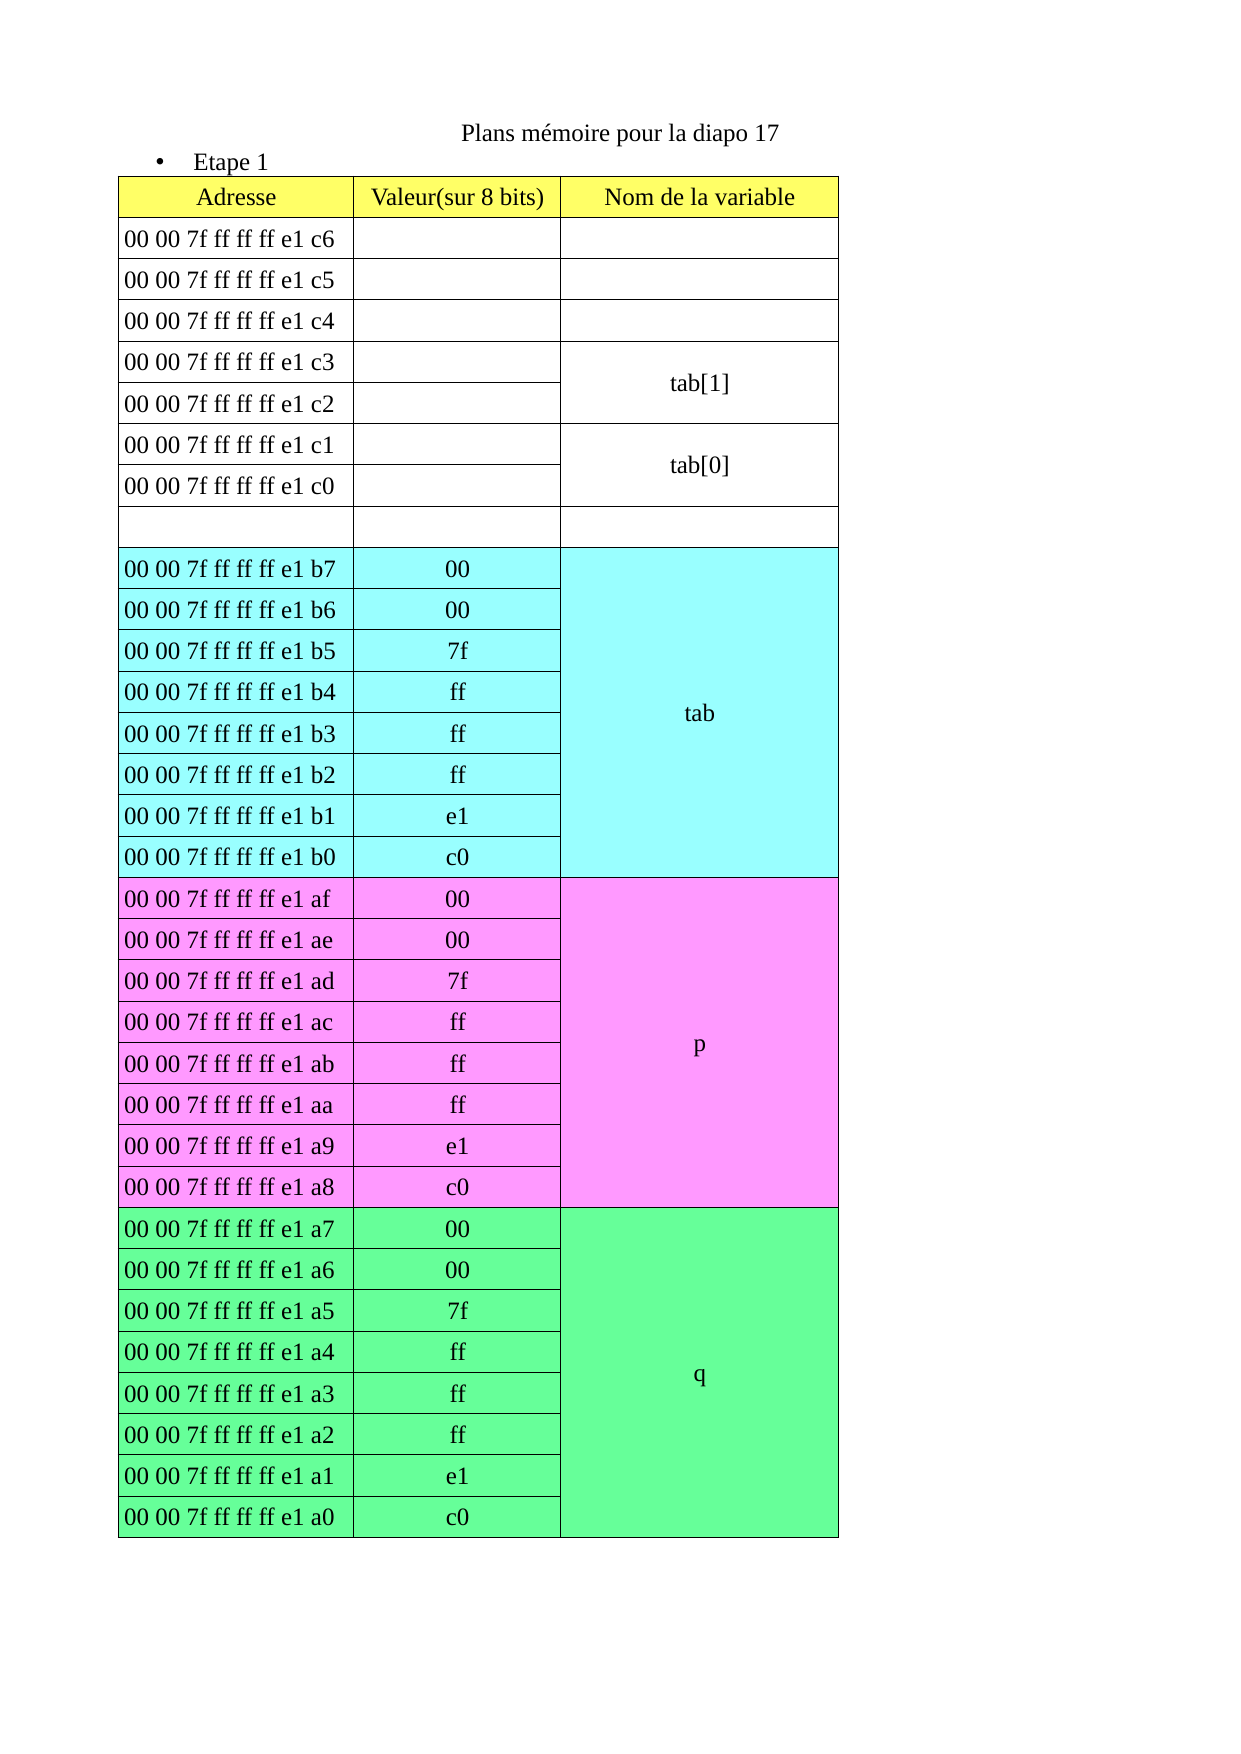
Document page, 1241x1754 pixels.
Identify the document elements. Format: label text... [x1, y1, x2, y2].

table_cell 7f [354, 960, 560, 1001]
table_cell [354, 465, 560, 506]
table_cell 00 [354, 1208, 560, 1248]
table_cell ff [354, 1332, 560, 1372]
table_cell tab [561, 548, 838, 877]
table_cell q [561, 1208, 838, 1537]
table_header Adresse [119, 177, 353, 217]
table_cell 00 00 7f ff ff ff e1 b0 [119, 837, 353, 877]
table_cell 00 00 7f ff ff ff e1 c0 [119, 465, 353, 506]
table_cell [561, 218, 838, 258]
table_cell 7f [354, 1290, 560, 1331]
table_cell 00 00 7f ff ff ff e1 a8 [119, 1167, 353, 1207]
table_cell p [561, 878, 838, 1207]
table_cell 00 00 7f ff ff ff e1 c3 [119, 342, 353, 382]
table_cell ff [354, 713, 560, 753]
table_cell 7f [354, 630, 560, 671]
table_cell 00 00 7f ff ff ff e1 a0 [119, 1497, 353, 1537]
table_cell e1 [354, 1455, 560, 1496]
table_cell 00 00 7f ff ff ff e1 ac [119, 1002, 353, 1042]
table_cell e1 [354, 1125, 560, 1166]
table_cell ff [354, 1414, 560, 1454]
table_cell 00 00 7f ff ff ff e1 b3 [119, 713, 353, 753]
table_cell 00 00 7f ff ff ff e1 ad [119, 960, 353, 1001]
table_cell 00 00 7f ff ff ff e1 af [119, 878, 353, 918]
table_cell [561, 507, 838, 547]
table_cell [354, 342, 560, 382]
table_cell ff [354, 1002, 560, 1042]
table_header Nom de la variable [561, 177, 838, 217]
table_cell 00 00 7f ff ff ff e1 a5 [119, 1290, 353, 1331]
table_cell 00 00 7f ff ff ff e1 c4 [119, 300, 353, 341]
table_cell [354, 259, 560, 299]
table_cell e1 [354, 795, 560, 836]
table_cell ff [354, 1373, 560, 1413]
table_cell 00 00 7f ff ff ff e1 c2 [119, 383, 353, 423]
table_cell ff [354, 754, 560, 794]
table_cell [561, 300, 838, 341]
table_cell 00 00 7f ff ff ff e1 b6 [119, 589, 353, 629]
table_cell 00 00 7f ff ff ff e1 a1 [119, 1455, 353, 1496]
table_cell 00 00 7f ff ff ff e1 a4 [119, 1332, 353, 1372]
table_cell 00 00 7f ff ff ff e1 c5 [119, 259, 353, 299]
table_cell [354, 383, 560, 423]
table_cell 00 00 7f ff ff ff e1 c6 [119, 218, 353, 258]
table_cell 00 00 7f ff ff ff e1 ae [119, 919, 353, 959]
table_cell ff [354, 1043, 560, 1083]
table_cell 00 00 7f ff ff ff e1 a2 [119, 1414, 353, 1454]
table_cell 00 00 7f ff ff ff e1 b4 [119, 672, 353, 712]
table_cell c0 [354, 1497, 560, 1537]
table_cell 00 00 7f ff ff ff e1 a3 [119, 1373, 353, 1413]
table_header Valeur(sur 8 bits) [354, 177, 560, 217]
table_cell 00 00 7f ff ff ff e1 b2 [119, 754, 353, 794]
table_cell tab[1] [561, 342, 838, 423]
table_cell 00 00 7f ff ff ff e1 ab [119, 1043, 353, 1083]
table_cell 00 [354, 1249, 560, 1289]
table_cell ff [354, 1084, 560, 1124]
table_cell [119, 507, 353, 547]
table_cell 00 00 7f ff ff ff e1 a9 [119, 1125, 353, 1166]
table_cell 00 00 7f ff ff ff e1 a6 [119, 1249, 353, 1289]
list Etape 1 [156, 147, 1122, 176]
table_cell 00 00 7f ff ff ff e1 b7 [119, 548, 353, 588]
table_cell c0 [354, 1167, 560, 1207]
table_cell c0 [354, 837, 560, 877]
table_cell 00 [354, 919, 560, 959]
table_cell tab[0] [561, 424, 838, 506]
table_cell 00 [354, 548, 560, 588]
table_cell 00 00 7f ff ff ff e1 b5 [119, 630, 353, 671]
table_cell [561, 259, 838, 299]
table_cell 00 [354, 878, 560, 918]
table_cell 00 [354, 589, 560, 629]
table_cell 00 00 7f ff ff ff e1 aa [119, 1084, 353, 1124]
table_cell 00 00 7f ff ff ff e1 b1 [119, 795, 353, 836]
table_cell [354, 507, 560, 547]
table_cell 00 00 7f ff ff ff e1 c1 [119, 424, 353, 464]
table_cell 00 00 7f ff ff ff e1 a7 [119, 1208, 353, 1248]
table_cell ff [354, 672, 560, 712]
text Plans mémoire pour la diapo 17 [118, 118, 1122, 147]
table_cell [354, 218, 560, 258]
table_cell [354, 424, 560, 464]
table_cell [354, 300, 560, 341]
